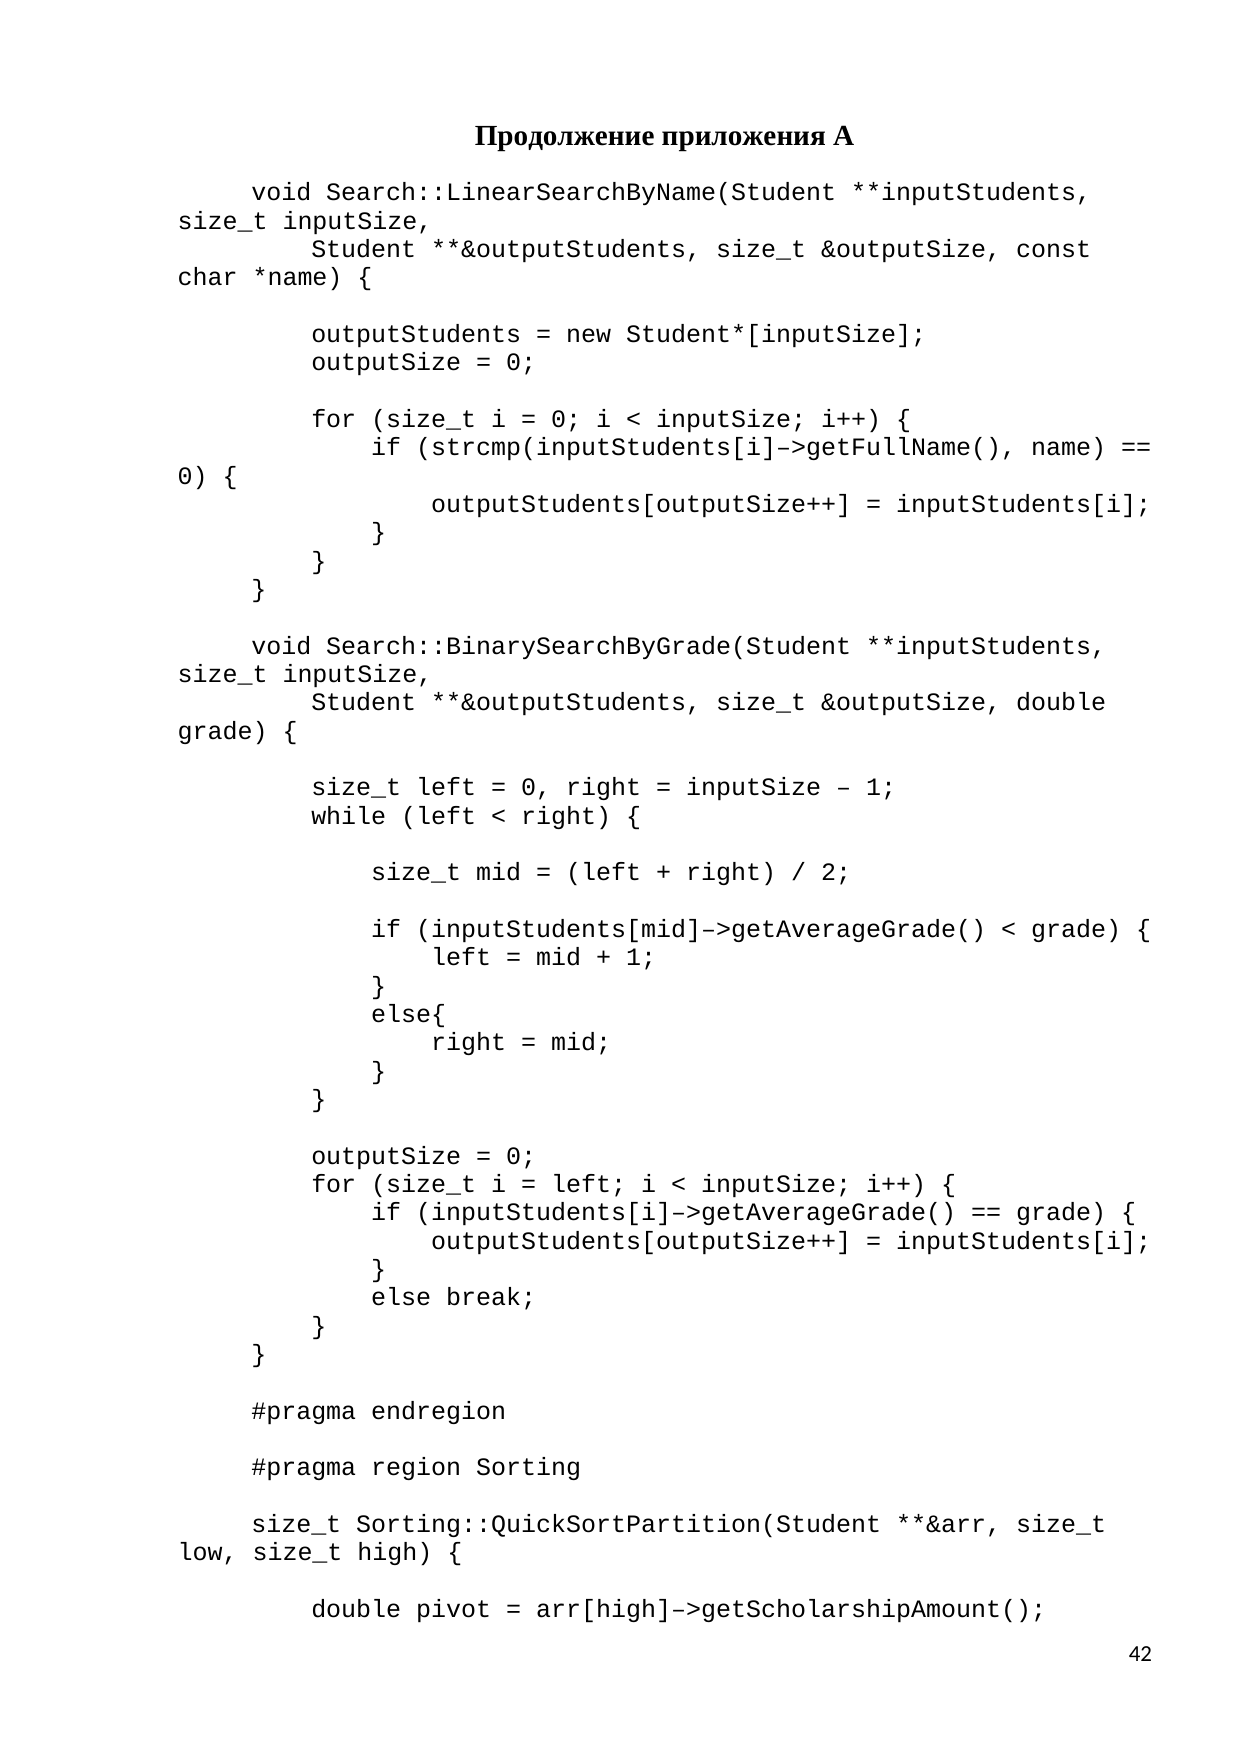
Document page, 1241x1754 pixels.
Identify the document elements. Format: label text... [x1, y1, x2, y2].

text outputStudents[outputSize++] = inputStudents[i]; [177, 492, 1152, 520]
text else break; [177, 1285, 1152, 1313]
text for (size_t i = left; i < inputSize; i++) { [177, 1172, 1152, 1200]
text size_t mid = (left + right) / 2; [177, 860, 1152, 888]
text else{ [177, 1002, 1152, 1030]
text if (inputStudents[i]–>getAverageGrade() == grade) { [177, 1200, 1152, 1228]
text #pragma endregion [177, 1398, 1152, 1427]
text outputStudents = new Student*[inputSize]; [177, 322, 1152, 350]
text Student **&outputStudents, size_t &outputSize, double grade) { [177, 690, 1152, 747]
text } [177, 1087, 1152, 1115]
text if (strcmp(inputStudents[i]–>getFullName(), name) == 0) { [177, 435, 1152, 492]
text outputStudents[outputSize++] = inputStudents[i]; [177, 1228, 1152, 1257]
text Student **&outputStudents, size_t &outputSize, const char *name) { [177, 237, 1152, 293]
text void Search::LinearSearchByName(Student **inputStudents, size_t inputSize, [177, 180, 1152, 237]
text } [177, 1342, 1152, 1370]
text } [177, 548, 1152, 577]
text while (left < right) { [177, 803, 1152, 832]
text Продолжение приложения А [177, 118, 1152, 152]
text } [177, 1313, 1152, 1342]
text } [177, 520, 1152, 548]
text } [177, 1058, 1152, 1087]
text outputSize = 0; [177, 350, 1152, 378]
text if (inputStudents[mid]–>getAverageGrade() < grade) { [177, 917, 1152, 945]
text void Search::BinarySearchByGrade(Student **inputStudents, size_t inputSize, [177, 633, 1152, 690]
text double pivot = arr[high]–>getScholarshipAmount(); [177, 1597, 1152, 1625]
text for (size_t i = 0; i < inputSize; i++) { [177, 407, 1152, 435]
text #pragma region Sorting [177, 1455, 1152, 1483]
text left = mid + 1; [177, 945, 1152, 973]
text outputSize = 0; [177, 1143, 1152, 1172]
text } [177, 577, 1152, 605]
text size_t Sorting::QuickSortPartition(Student **&arr, size_t low, size_t high) { [177, 1512, 1152, 1568]
text } [177, 973, 1152, 1002]
text } [177, 1257, 1152, 1285]
text size_t left = 0, right = inputSize – 1; [177, 775, 1152, 803]
text right = mid; [177, 1030, 1152, 1058]
